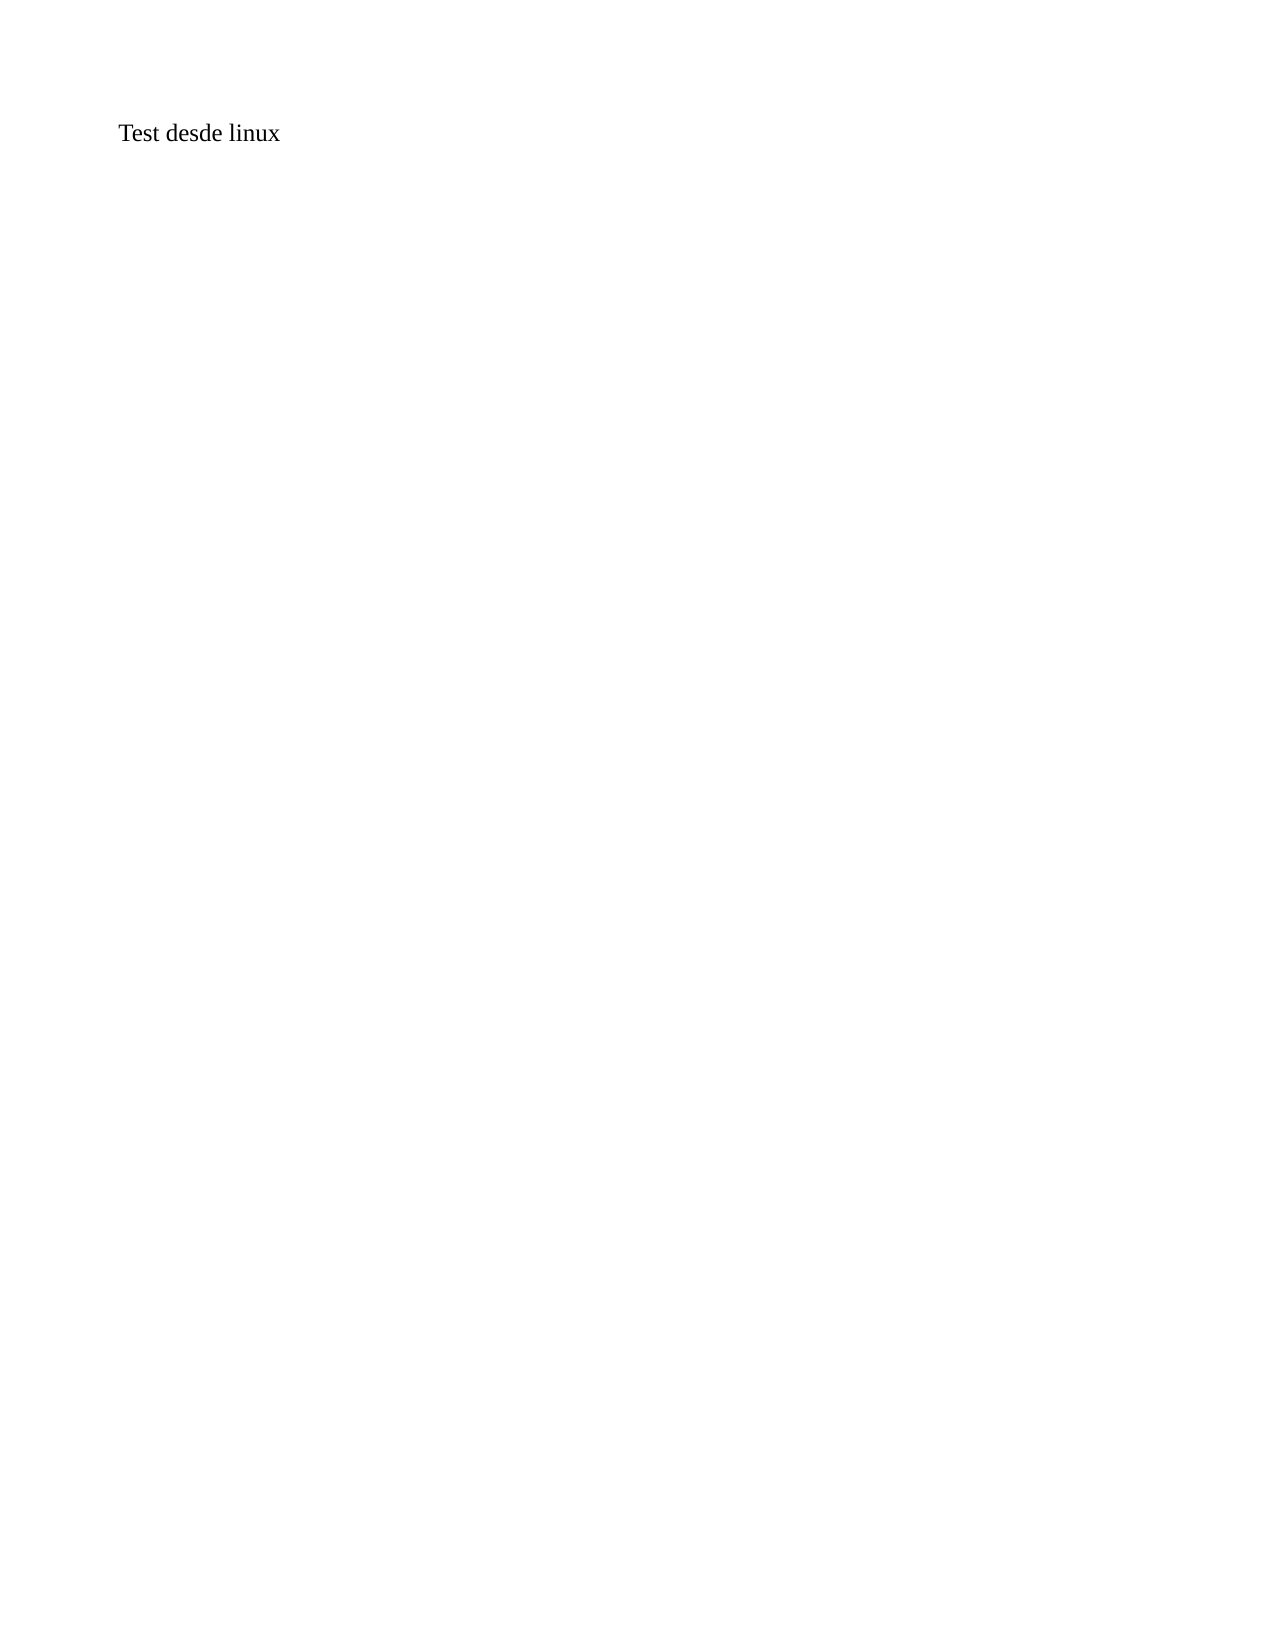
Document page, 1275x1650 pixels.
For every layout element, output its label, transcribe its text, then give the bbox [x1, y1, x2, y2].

text Test desde linux [118, 118, 1157, 147]
